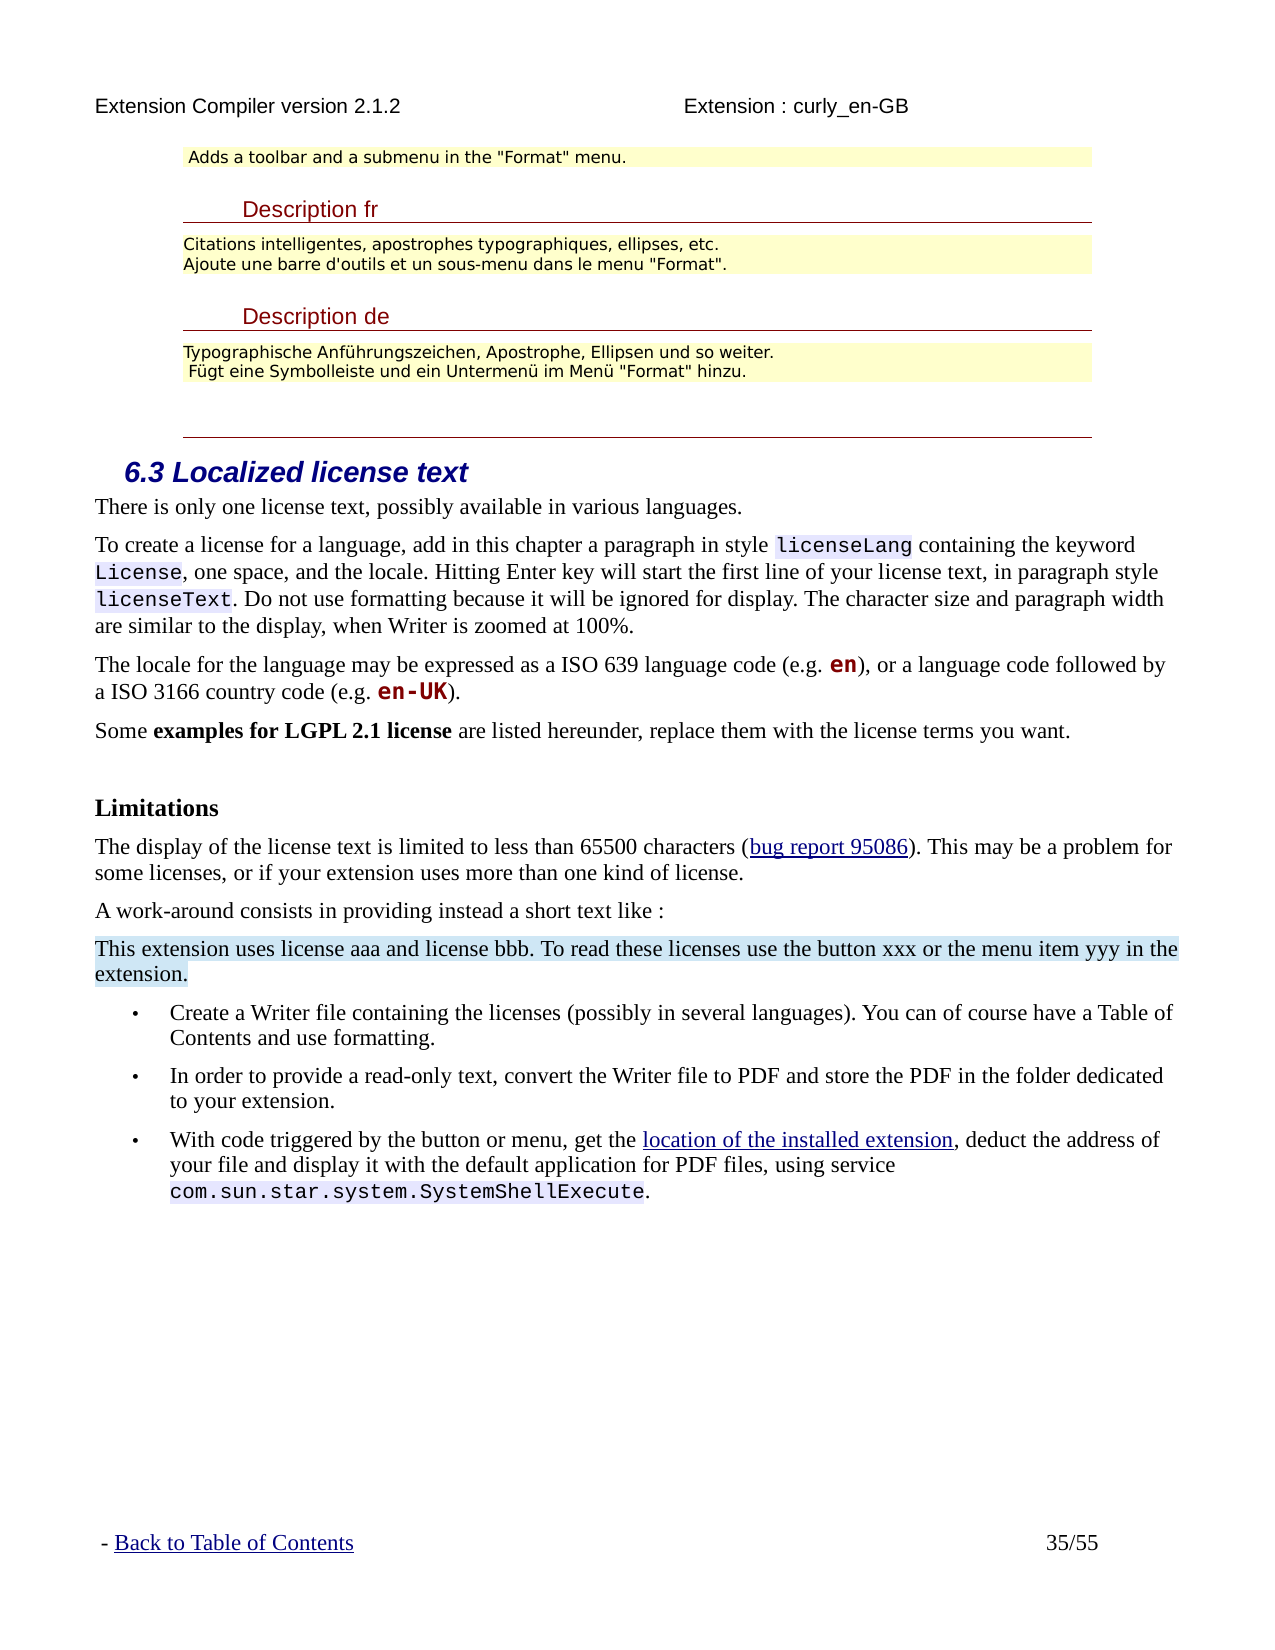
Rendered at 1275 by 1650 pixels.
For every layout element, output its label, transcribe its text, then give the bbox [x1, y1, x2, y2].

text There is only one license text, possibly available in various languages. [94, 494, 1181, 520]
subtitle Localized license text [124, 456, 1181, 488]
list In order to provide a read-only text, convert the Writer file to PDF and store the PDF in the folder dedicated to your extension. [132, 1063, 1181, 1114]
text Adds a toolbar and a submenu in the "Format" menu. [183, 147, 1092, 167]
list With code triggered by the button or menu, get the location of the installed extension, deduct the address of your file and display it with the default application for PDF files, using service com.sun.star.system.SystemShellExecute. [132, 1126, 1181, 1204]
text A work-around consists in providing instead a short text like : [94, 898, 1181, 923]
list Create a Writer file containing the licenses (possibly in several languages). You can of course have a Table of Contents and use formatting. [132, 999, 1181, 1050]
text Description de [183, 304, 1092, 330]
text Fügt eine Symbolleiste und ein Untermenü im Menü "Format" hinzu. [183, 362, 1092, 382]
text The display of the license text is limited to less than 65500 characters (bug report 95086). This may be a problem for some licenses, or if your extension uses more than one kind of license. [94, 834, 1181, 885]
text Description fr [183, 196, 1092, 222]
text Some examples for LGPL 2.1 license are listed hereunder, replace them with the license terms you want. [94, 718, 1181, 743]
text To create a license for a language, add in this chapter a paragraph in style licenseLang containing the keyword License, one space, and the locale. Hitting Enter key will start the first line of your license text, in paragraph style licenseText. Do not use formatting because it will be ignored for display. The character size and paragraph width are similar to the display, when Writer is zoomed at 100%. [94, 532, 1181, 639]
text Limitations [94, 794, 1181, 822]
text Citations intelligentes, apostrophes typographiques, ellipses, etc. [183, 235, 1092, 255]
text The locale for the language may be expressed as a ISO 639 language code (e.g. en), or a language code followed by a ISO 3166 country code (e.g. en-UK). [94, 651, 1181, 705]
text Typographische Anführungszeichen, Apostrophe, Ellipsen und so weiter. [183, 343, 1092, 362]
text This extension uses license aaa and license bbb. To read these licenses use the button xxx or the menu item yyy in the extension. [94, 936, 1181, 987]
text Ajoute une barre d'outils et un sous-menu dans le menu "Format". [183, 255, 1092, 274]
